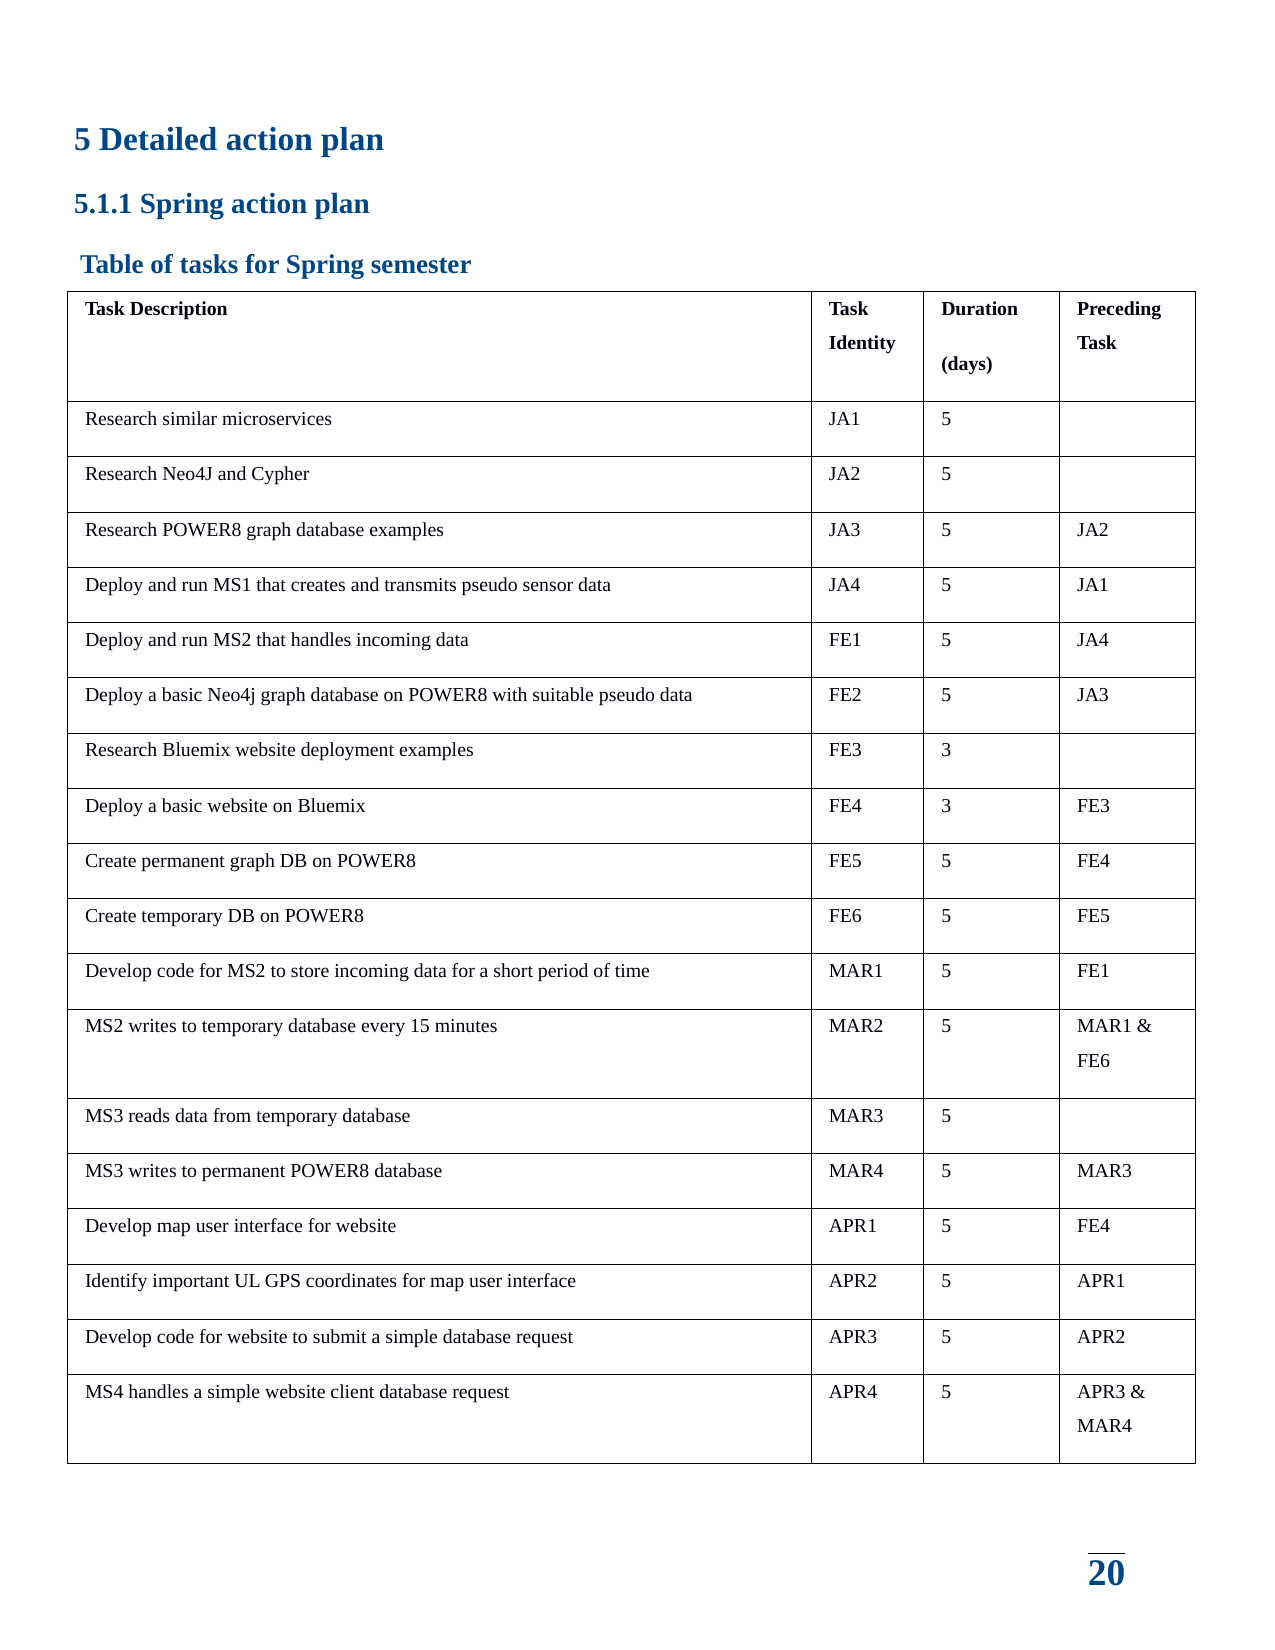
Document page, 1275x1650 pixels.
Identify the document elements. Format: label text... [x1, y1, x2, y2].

table_cell Research Bluemix website deployment examples [68, 734, 811, 788]
table_cell Deploy and run MS2 that handles incoming data [68, 623, 811, 677]
table_cell Identify important UL GPS coordinates for map user interface [68, 1265, 811, 1319]
table_cell APR1 [1060, 1265, 1195, 1319]
table_cell Create permanent graph DB on POWER8 [68, 844, 811, 898]
table_cell 5 [924, 457, 1059, 512]
table_cell [1060, 457, 1195, 512]
table_cell APR2 [1060, 1320, 1195, 1374]
table_cell MS3 reads data from temporary database [68, 1099, 811, 1153]
table_cell JA3 [1060, 678, 1195, 732]
subtitle Table of tasks for Spring semester [80, 248, 1125, 279]
table_cell MS3 writes to permanent POWER8 database [68, 1154, 811, 1208]
table_cell 5 [924, 1099, 1059, 1153]
table_cell Create temporary DB on POWER8 [68, 899, 811, 953]
subtitle 5.1.1 Spring action plan [74, 186, 1125, 219]
table_cell 3 [924, 789, 1059, 843]
table_cell JA1 [812, 402, 923, 456]
table_cell MAR1 [812, 954, 923, 1008]
table_cell 5 [924, 1320, 1059, 1374]
table_cell JA1 [1060, 568, 1195, 622]
table_cell FE1 [812, 623, 923, 677]
table_cell 5 [924, 678, 1059, 732]
table_cell [1060, 1099, 1195, 1153]
table_cell APR2 [812, 1265, 923, 1319]
table_cell APR4 [812, 1375, 923, 1463]
table_cell Develop code for website to submit a simple database request [68, 1320, 811, 1374]
table_cell 5 [924, 899, 1059, 953]
table_cell FE4 [1060, 844, 1195, 898]
subtitle 5 Detailed action plan [74, 120, 1125, 158]
table_cell MAR3 [812, 1099, 923, 1153]
table_cell JA4 [1060, 623, 1195, 677]
table_cell FE6 [812, 899, 923, 953]
table_header Preceding Task [1060, 292, 1195, 401]
table_cell 5 [924, 1375, 1059, 1463]
table_cell 5 [924, 1010, 1059, 1098]
table_cell Research Neo4J and Cypher [68, 457, 811, 512]
table_cell Deploy a basic website on Bluemix [68, 789, 811, 843]
table_cell 5 [924, 402, 1059, 456]
table_cell FE1 [1060, 954, 1195, 1008]
table_header Task Identity [812, 292, 923, 401]
table_cell JA3 [812, 513, 923, 567]
table_cell Deploy a basic Neo4j graph database on POWER8 with suitable pseudo data [68, 678, 811, 732]
table_cell 5 [924, 1154, 1059, 1208]
table_cell FE2 [812, 678, 923, 732]
table_cell JA2 [812, 457, 923, 512]
table_cell [1060, 402, 1195, 456]
table_cell FE5 [812, 844, 923, 898]
table_cell APR1 [812, 1209, 923, 1263]
table_cell Develop map user interface for website [68, 1209, 811, 1263]
table_cell APR3 & MAR4 [1060, 1375, 1195, 1463]
table_cell 5 [924, 1209, 1059, 1263]
table_cell 5 [924, 844, 1059, 898]
table_header Task Description [68, 292, 811, 401]
table_cell FE4 [812, 789, 923, 843]
table_cell FE5 [1060, 899, 1195, 953]
table_cell Deploy and run MS1 that creates and transmits pseudo sensor data [68, 568, 811, 622]
table_cell FE4 [1060, 1209, 1195, 1263]
table_cell MAR4 [812, 1154, 923, 1208]
table_cell JA2 [1060, 513, 1195, 567]
table_cell Develop code for MS2 to store incoming data for a short period of time [68, 954, 811, 1008]
table_cell Research similar microservices [68, 402, 811, 456]
table_cell FE3 [812, 734, 923, 788]
table_cell APR3 [812, 1320, 923, 1374]
table_cell 5 [924, 954, 1059, 1008]
table_cell MS4 handles a simple website client database request [68, 1375, 811, 1463]
table_cell JA4 [812, 568, 923, 622]
table_cell MAR2 [812, 1010, 923, 1098]
table_cell Research POWER8 graph database examples [68, 513, 811, 567]
table_cell 5 [924, 623, 1059, 677]
table_cell 5 [924, 568, 1059, 622]
table_cell 5 [924, 513, 1059, 567]
table_cell [1060, 734, 1195, 788]
table_cell MS2 writes to temporary database every 15 minutes [68, 1010, 811, 1098]
table_cell MAR3 [1060, 1154, 1195, 1208]
table_cell 5 [924, 1265, 1059, 1319]
table_header Duration (days) [924, 292, 1059, 401]
table_cell FE3 [1060, 789, 1195, 843]
table_cell 3 [924, 734, 1059, 788]
table_cell MAR1 & FE6 [1060, 1010, 1195, 1098]
